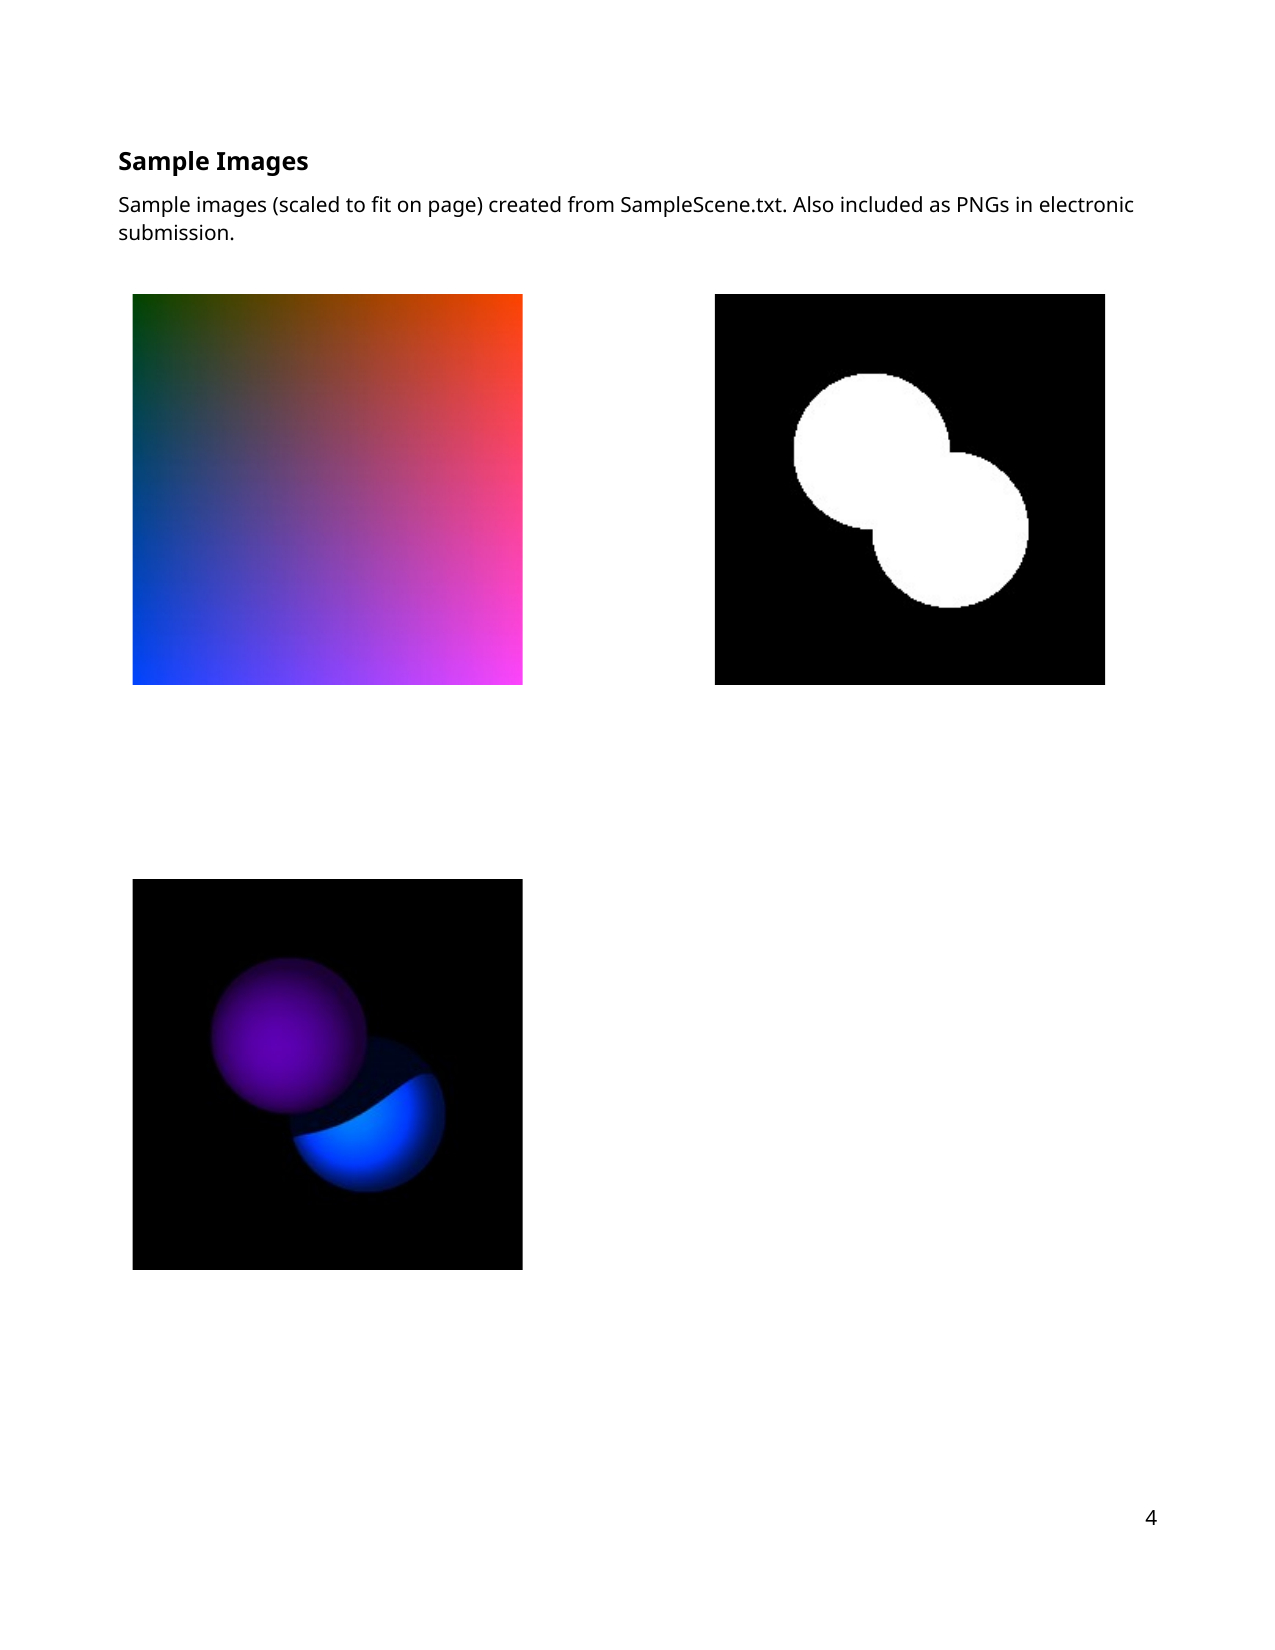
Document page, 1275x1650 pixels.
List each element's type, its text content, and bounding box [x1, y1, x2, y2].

picture [132, 879, 523, 1270]
picture [132, 294, 523, 685]
subtitle SourceCode [118, 272, 1157, 306]
text Sample images (scaled to fit on page) created from SampleScene.txt. Also included as PNGs in electronic submission. [118, 190, 1157, 247]
subtitle Sample Images [118, 143, 1157, 177]
picture [714, 294, 1106, 685]
